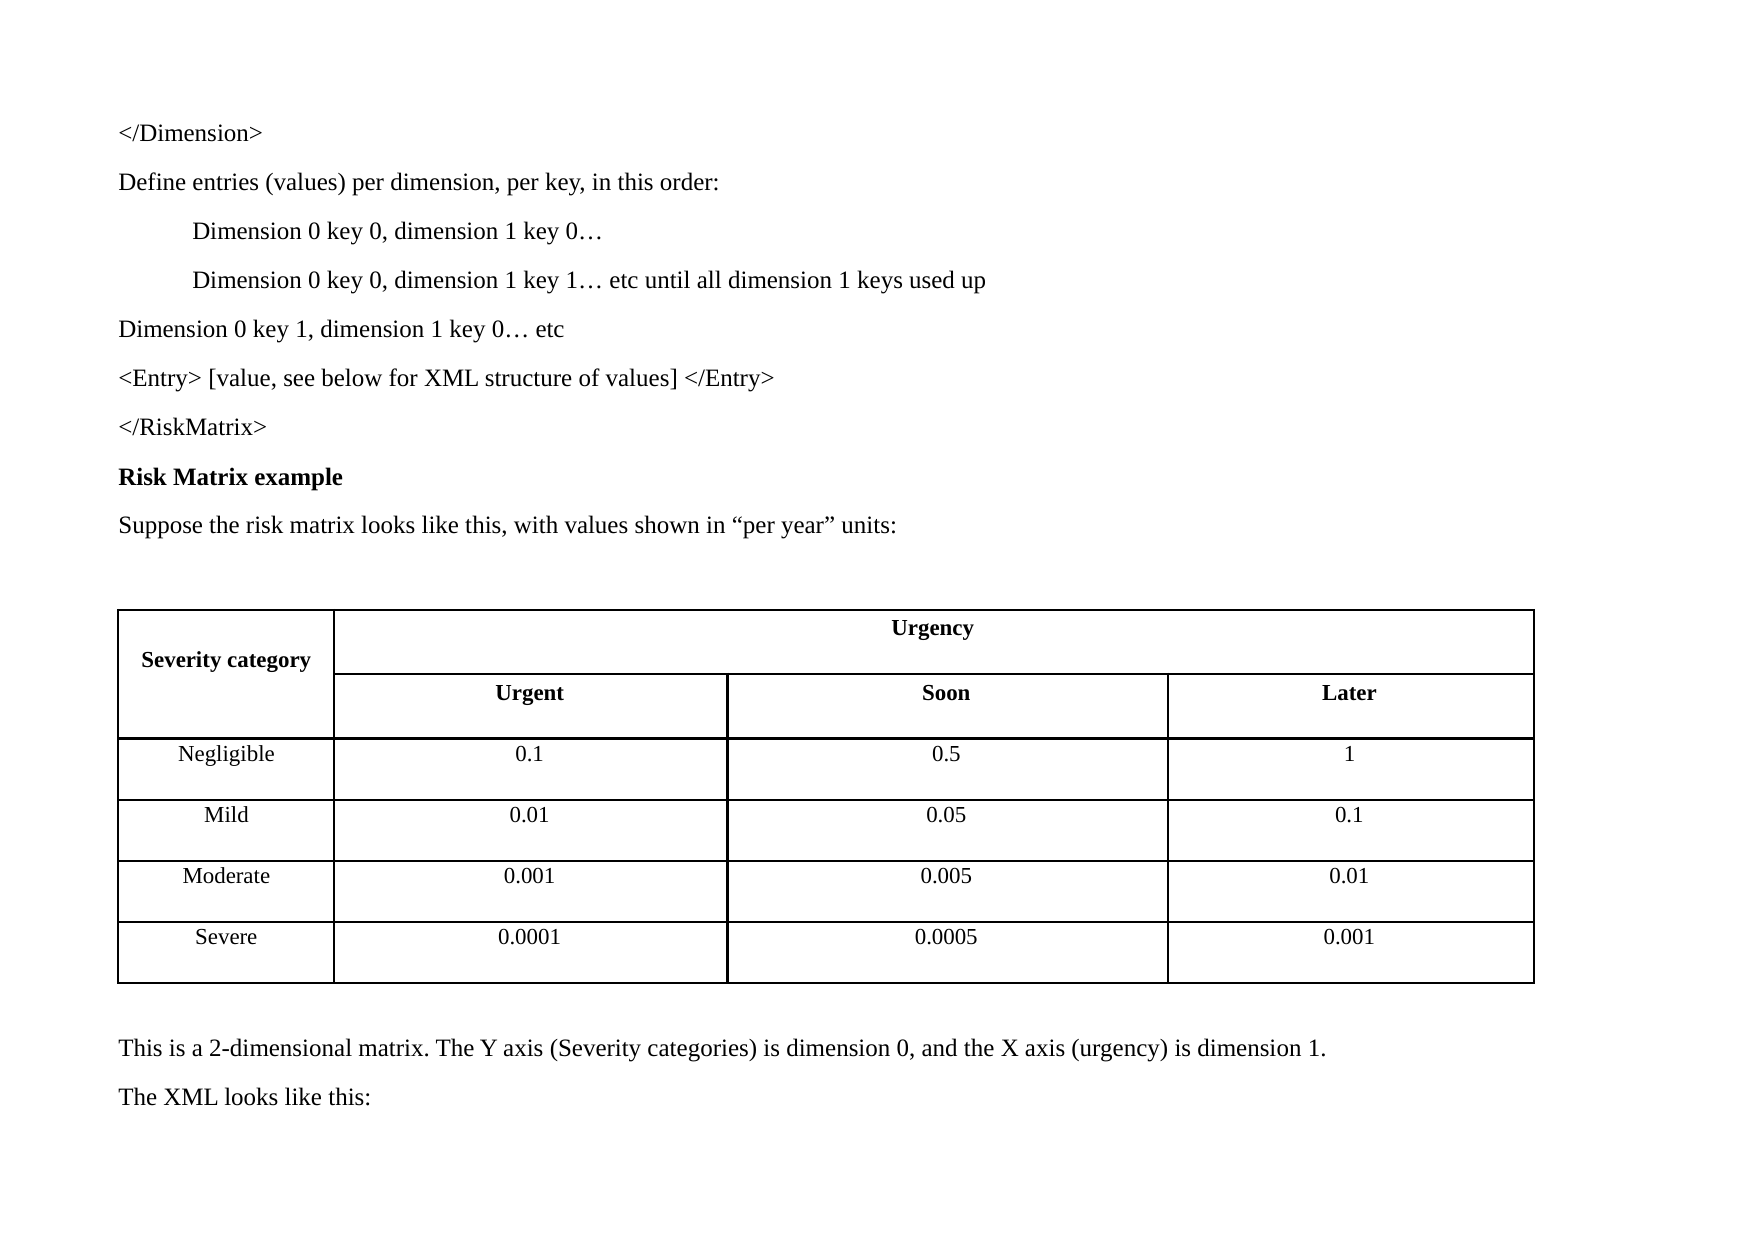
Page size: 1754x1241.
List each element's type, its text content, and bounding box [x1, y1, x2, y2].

text Suppose the risk matrix looks like this, with values shown in “per year” units: [118, 511, 1636, 539]
table_cell 1 [1169, 740, 1533, 799]
table_cell Mild [119, 801, 333, 860]
table_cell 0.5 [729, 740, 1167, 799]
text Dimension 0 key 0, dimension 1 key 1… etc until all dimension 1 keys used up [118, 265, 1636, 294]
text Define entries (values) per dimension, per key, in this order: [118, 167, 1636, 196]
table_cell 0.1 [1169, 801, 1533, 860]
table_header Severity category [119, 611, 333, 737]
text This is a 2-dimensional matrix. The Y axis (Severity categories) is dimension 0, and the X axis (urgency) is dimension 1. [118, 1033, 1636, 1062]
table_cell 0.01 [335, 801, 726, 860]
table_cell Later [1169, 675, 1533, 737]
table_cell 0.01 [1169, 862, 1533, 921]
text Dimension 0 key 0, dimension 1 key 0… [118, 216, 1636, 245]
text Dimension 0 key 1, dimension 1 key 0… etc [118, 314, 1636, 343]
table_cell 0.0001 [335, 923, 726, 982]
table_cell Soon [729, 675, 1167, 737]
text <Entry> [value, see below for XML structure of values] </Entry> [118, 363, 1636, 392]
text </Dimension> [118, 118, 1636, 147]
table_cell Urgent [335, 675, 726, 737]
text </RiskMatrix> [118, 412, 1636, 441]
table_cell 0.0005 [729, 923, 1167, 982]
table_cell Moderate [119, 862, 333, 921]
table_cell 0.001 [335, 862, 726, 921]
table_cell 0.05 [729, 801, 1167, 860]
table_cell Severe [119, 923, 333, 982]
table_header Urgency [335, 611, 1533, 672]
table_cell 0.001 [1169, 923, 1533, 982]
table_cell 0.1 [335, 740, 726, 799]
table_cell Negligible [119, 740, 333, 799]
text Risk Matrix example [118, 462, 1636, 490]
table_cell 0.005 [729, 862, 1167, 921]
text The XML looks like this: [118, 1082, 1636, 1111]
